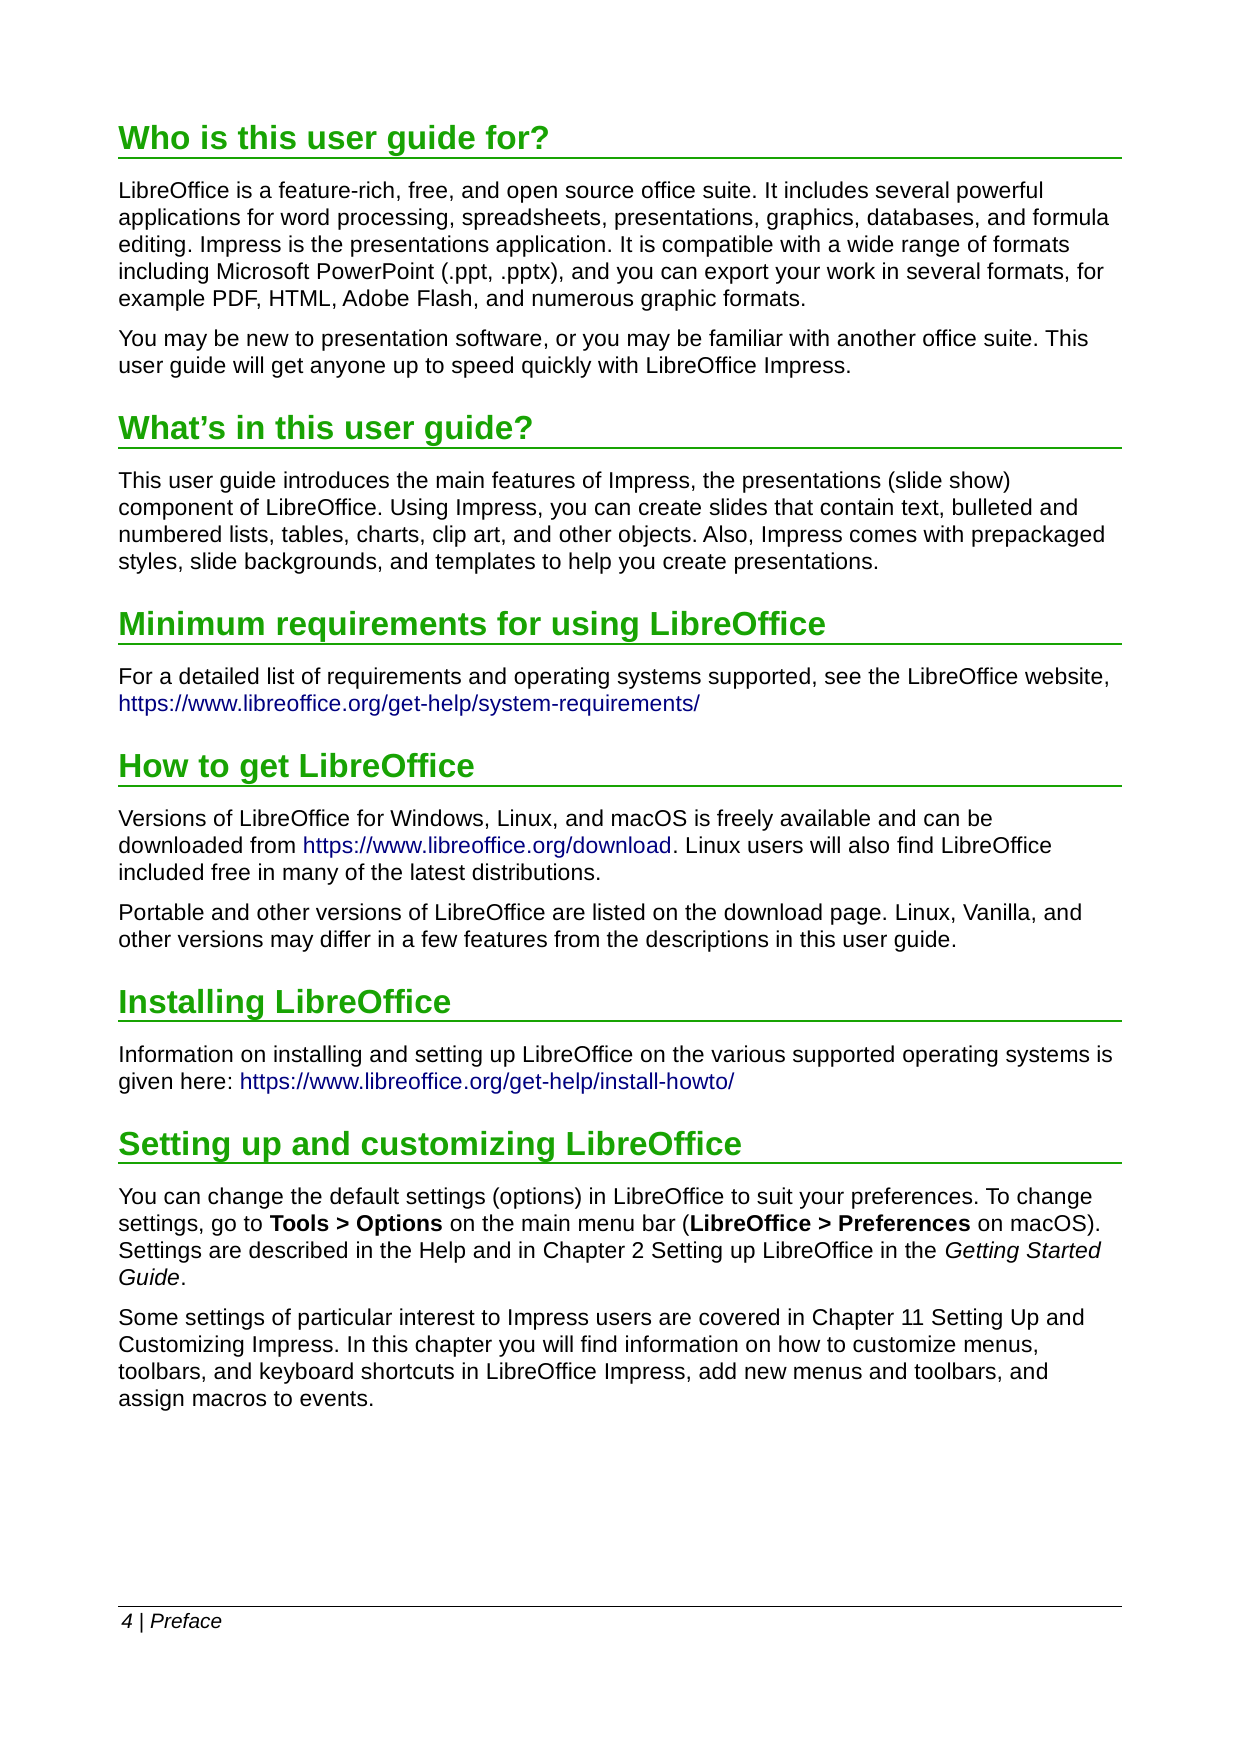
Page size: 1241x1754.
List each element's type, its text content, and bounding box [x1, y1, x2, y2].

text For a detailed list of requirements and operating systems supported, see the LibreOffice website, https://www.libreoffice.org/get-help/system-requirements/ [118, 662, 1122, 717]
subtitle Setting up and customizing LibreOffice [118, 1124, 1122, 1162]
text This user guide introduces the main features of Impress, the presentations (slide show) component of LibreOffice. Using Impress, you can create slides that contain text, bulleted and numbered lists, tables, charts, clip art, and other objects. Also, Impress comes with prepackaged styles, slide backgrounds, and templates to help you create presentations. [118, 466, 1122, 575]
text Information on installing and setting up LibreOffice on the various supported operating systems is given here: https://www.libreoffice.org/get-help/install-howto/ [118, 1040, 1122, 1094]
text You can change the default settings (options) in LibreOffice to suit your preferences. To change settings, go to Tools > Options on the main menu bar (LibreOffice > Preferences on macOS). Settings are described in the Help and in Chapter 2 Setting up LibreOffice in the Getting Started Guide. [118, 1182, 1122, 1291]
text LibreOffice is a feature-rich, free, and open source office suite. It includes several powerful applications for word processing, spreadsheets, presentations, graphics, databases, and formula editing. Impress is the presentations application. It is compatible with a wide range of formats including Microsoft PowerPoint (.ppt, .pptx), and you can export your work in several formats, for example PDF, HTML, Adobe Flash, and numerous graphic formats. [118, 176, 1122, 312]
text You may be new to presentation software, or you may be familiar with another office suite. This user guide will get anyone up to speed quickly with LibreOffice Impress. [118, 324, 1122, 378]
text Portable and other versions of LibreOffice are listed on the download page. Linux, Vanilla, and other versions may differ in a few features from the descriptions in this user guide. [118, 898, 1122, 952]
subtitle Who is this user guide for? [118, 118, 1122, 157]
subtitle Installing LibreOffice [118, 982, 1122, 1020]
subtitle How to get LibreOffice [118, 746, 1122, 785]
text Versions of LibreOffice for Windows, Linux, and macOS is freely available and can be downloaded from https://www.libreoffice.org/download. Linux users will also find LibreOffice included free in many of the latest distributions. [118, 804, 1122, 886]
subtitle What’s in this user guide? [118, 408, 1122, 447]
subtitle Minimum requirements for using LibreOffice [118, 604, 1122, 643]
text Some settings of particular interest to Impress users are covered in Chapter 11 Setting Up and Customizing Impress. In this chapter you will find information on how to customize menus, toolbars, and keyboard shortcuts in LibreOffice Impress, add new menus and toolbars, and assign macros to events. [118, 1303, 1122, 1411]
